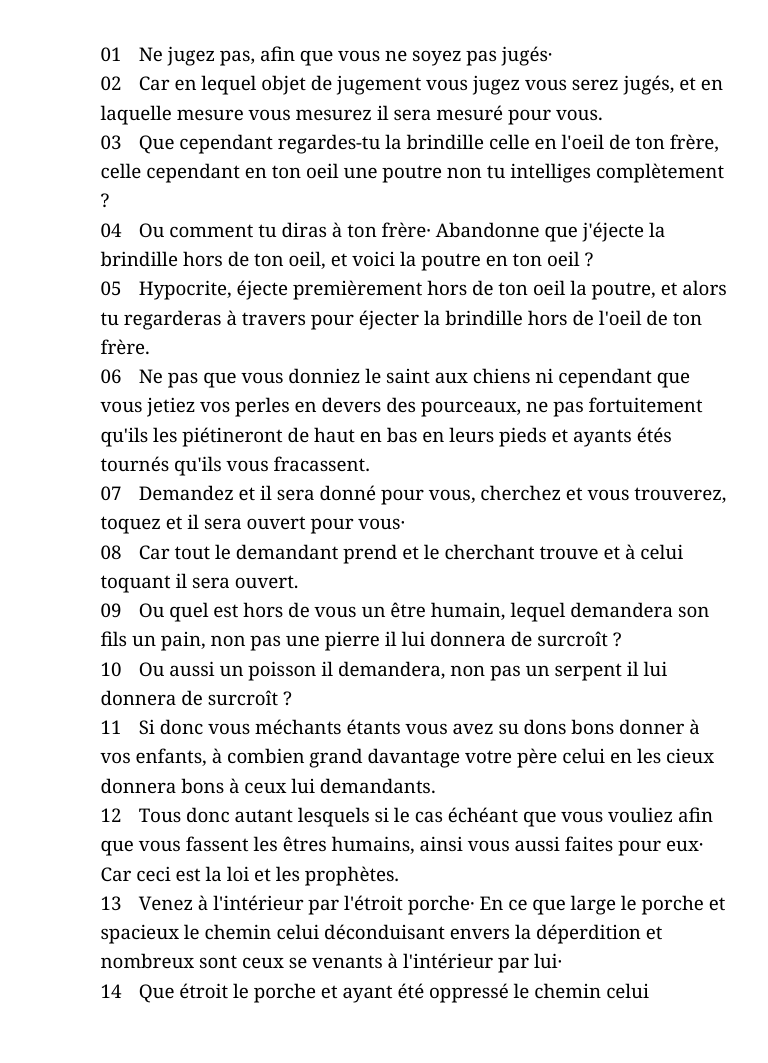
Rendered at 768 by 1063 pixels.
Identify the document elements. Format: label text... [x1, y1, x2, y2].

text 01 Ne jugez pas, afin que vous ne soyez pas jugés· 02 Car en lequel objet de jugement vous jugez vous serez jugés, et en laquelle mesure vous mesurez il sera mesuré pour vous. 03 Que cependant regardes-tu la brindille celle en l'oeil de ton frère, celle cependant en ton oeil une poutre non tu intelliges complètement ? 04 Ou comment tu diras à ton frère· Abandonne que j'éjecte la brindille hors de ton oeil, et voici la poutre en ton oeil ? 05 Hypocrite, éjecte premièrement hors de ton oeil la poutre, et alors tu regarderas à travers pour éjecter la brindille hors de l'oeil de ton frère. 06 Ne pas que vous donniez le saint aux chiens ni cependant que vous jetiez vos perles en devers des pourceaux, ne pas fortuitement qu'ils les piétineront de haut en bas en leurs pieds et ayants étés tournés qu'ils vous fracassent. 07 Demandez et il sera donné pour vous, cherchez et vous trouverez, toquez et il sera ouvert pour vous· 08 Car tout le demandant prend et le cherchant trouve et à celui toquant il sera ouvert. 09 Ou quel est hors de vous un être humain, lequel demandera son fils un pain, non pas une pierre il lui donnera de surcroît ? 10 Ou aussi un poisson il demandera, non pas un serpent il lui donnera de surcroît ? 11 Si donc vous méchants étants vous avez su dons bons donner à vos enfants, à combien grand davantage votre père celui en les cieux donnera bons à ceux lui demandants. 12 Tous donc autant lesquels si le cas échéant que vous vouliez afin que vous fassent les êtres humains, ainsi vous aussi faites pour eux· Car ceci est la loi et les prophètes. 13 Venez à l'intérieur par l'étroit porche· En ce que large le porche et spacieux le chemin celui déconduisant envers la déperdition et nombreux sont ceux se venants à l'intérieur par lui· 14 Que étroit le porche et ayant été oppressé le chemin celui [100, 41, 729, 1003]
